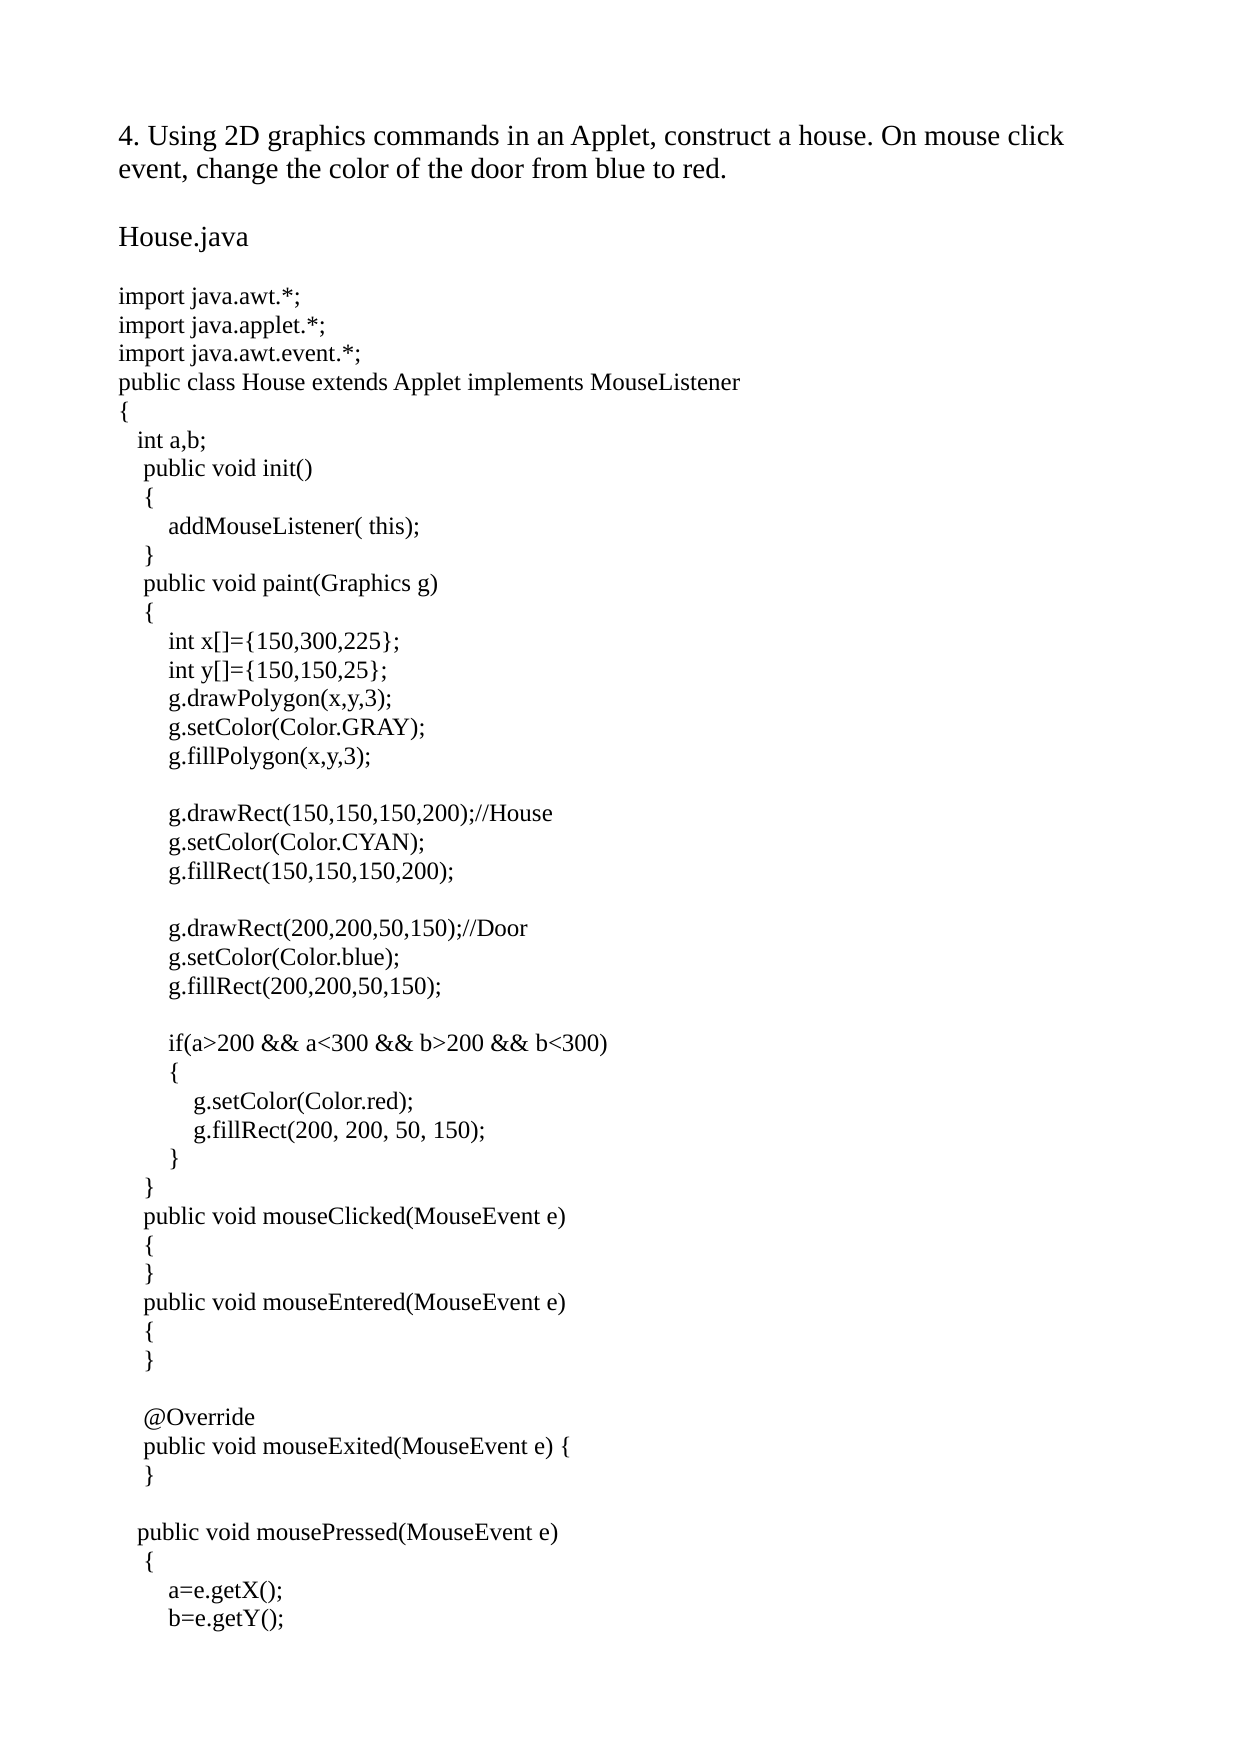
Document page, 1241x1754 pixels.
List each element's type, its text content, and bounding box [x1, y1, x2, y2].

text public void mouseClicked(MouseEvent e) [118, 1201, 1122, 1230]
text @Override [118, 1402, 1122, 1431]
text { [118, 597, 1122, 626]
text public void mouseExited(MouseEvent e) { [118, 1431, 1122, 1460]
text { [118, 1057, 1122, 1086]
text public void mouseEntered(MouseEvent e) [118, 1287, 1122, 1316]
text } [118, 1172, 1122, 1201]
text } [118, 1258, 1122, 1287]
text int a,b; [118, 425, 1122, 453]
text } [118, 1345, 1122, 1373]
text public void paint(Graphics g) [118, 568, 1122, 597]
text { [118, 482, 1122, 511]
text import java.awt.*; [118, 281, 1122, 310]
text g.setColor(Color.CYAN); [118, 827, 1122, 856]
text g.fillPolygon(x,y,3); [118, 741, 1122, 770]
text } [118, 1460, 1122, 1488]
text a=e.getX(); [118, 1575, 1122, 1603]
text import java.applet.*; [118, 310, 1122, 338]
text g.setColor(Color.blue); [118, 942, 1122, 971]
text g.fillRect(150,150,150,200); [118, 856, 1122, 885]
text House.java [118, 219, 1122, 252]
text g.drawRect(200,200,50,150);//Door [118, 913, 1122, 942]
text int y[]={150,150,25}; [118, 655, 1122, 683]
text { [118, 1230, 1122, 1258]
text g.fillRect(200,200,50,150); [118, 971, 1122, 1000]
text public void init() [118, 453, 1122, 482]
text b=e.getY(); [118, 1603, 1122, 1632]
text import java.awt.event.*; [118, 338, 1122, 367]
text public void mousePressed(MouseEvent e) [118, 1517, 1122, 1546]
text } [118, 1143, 1122, 1172]
text addMouseListener( this); [118, 511, 1122, 540]
text if(a>200 && a<300 && b>200 && b<300) [118, 1028, 1122, 1057]
text g.fillRect(200, 200, 50, 150); [118, 1115, 1122, 1143]
text 4. Using 2D graphics commands in an Applet, construct a house. On mouse click event, change the color of the door from blue to red. [118, 118, 1122, 185]
text { [118, 396, 1122, 425]
text g.drawPolygon(x,y,3); [118, 683, 1122, 712]
text int x[]={150,300,225}; [118, 626, 1122, 655]
text g.setColor(Color.GRAY); [118, 712, 1122, 741]
text { [118, 1316, 1122, 1345]
text } [118, 540, 1122, 568]
text g.setColor(Color.red); [118, 1086, 1122, 1115]
text { [118, 1546, 1122, 1575]
text public class House extends Applet implements MouseListener [118, 367, 1122, 396]
text g.drawRect(150,150,150,200);//House [118, 798, 1122, 827]
